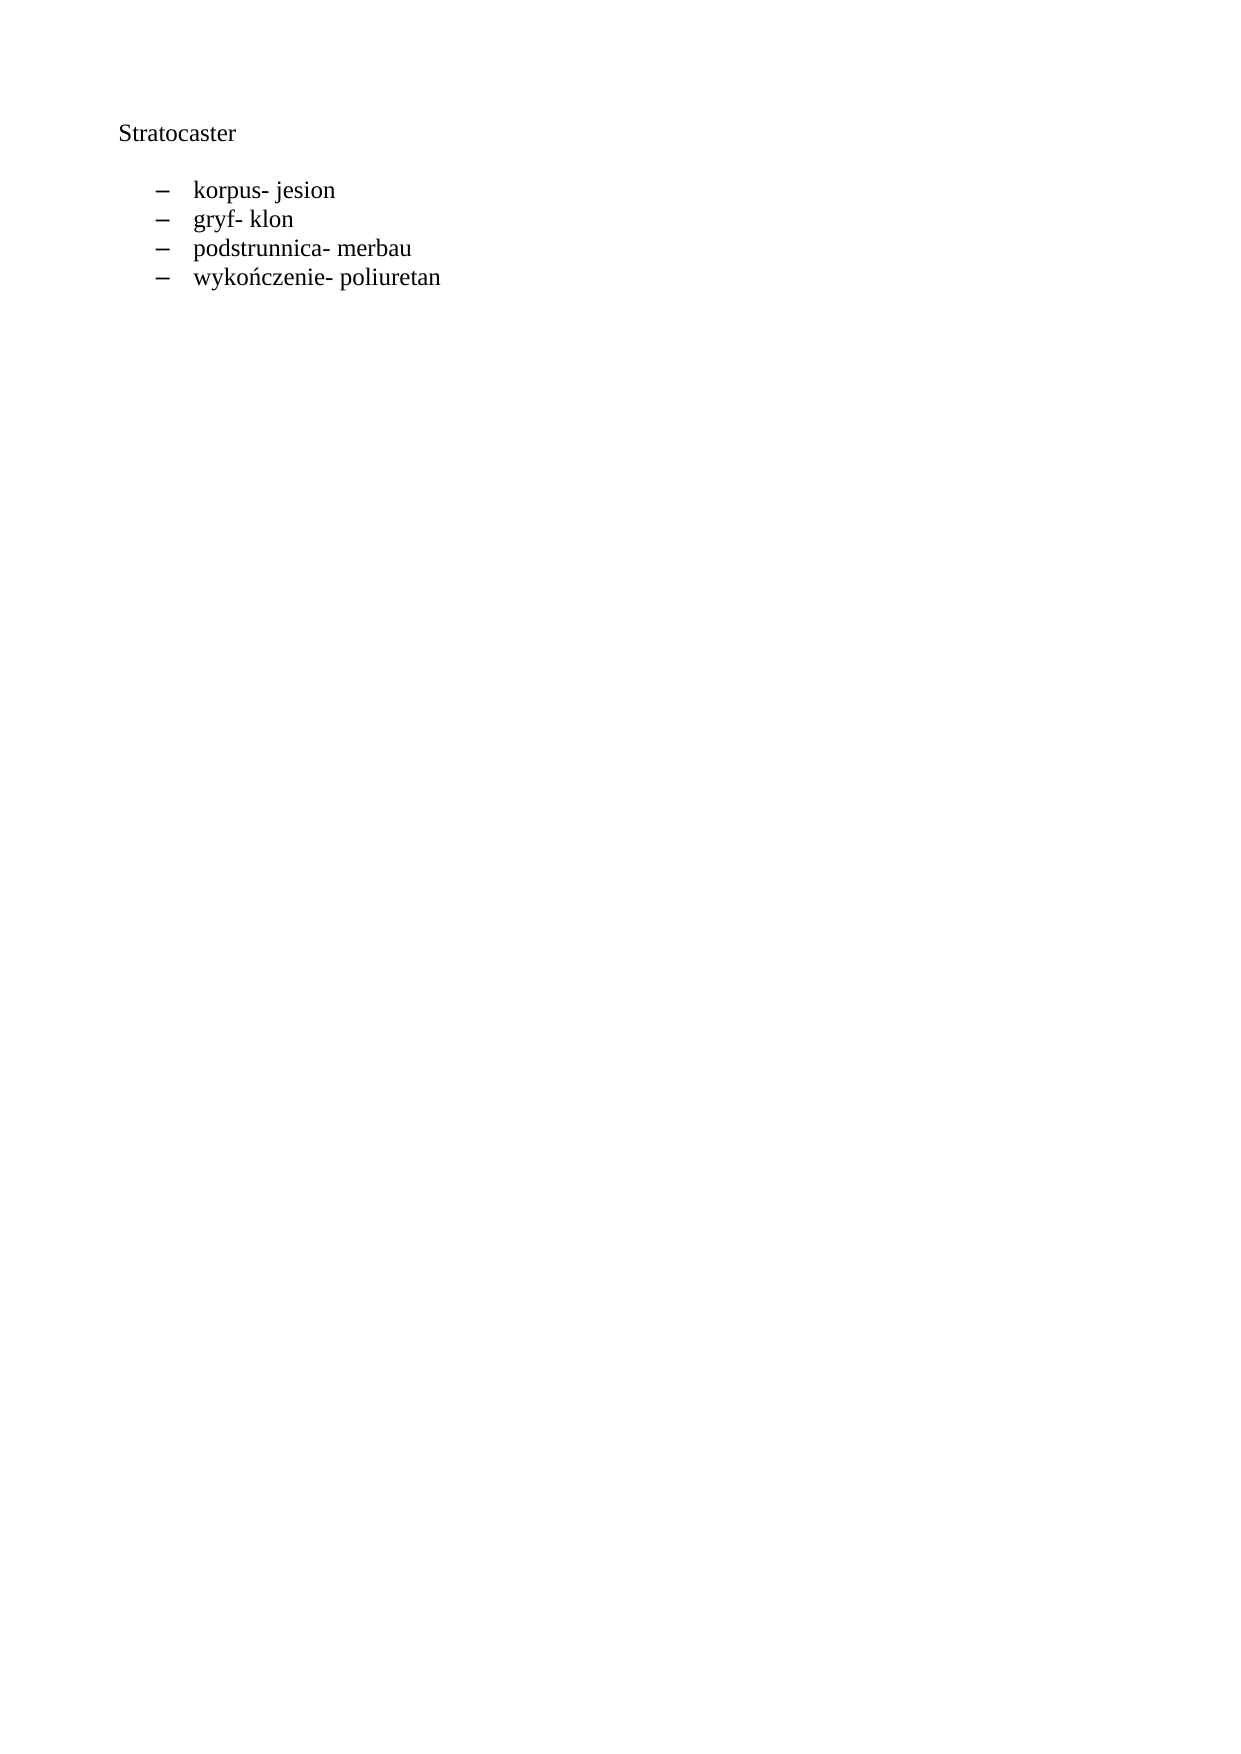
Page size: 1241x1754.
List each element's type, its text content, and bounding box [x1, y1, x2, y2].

list korpus- jesion [156, 176, 1122, 204]
text Stratocaster [118, 118, 1122, 147]
list gryf- klon [156, 204, 1122, 233]
list wykończenie- poliuretan [156, 262, 1122, 291]
list podstrunnica- merbau [156, 233, 1122, 262]
